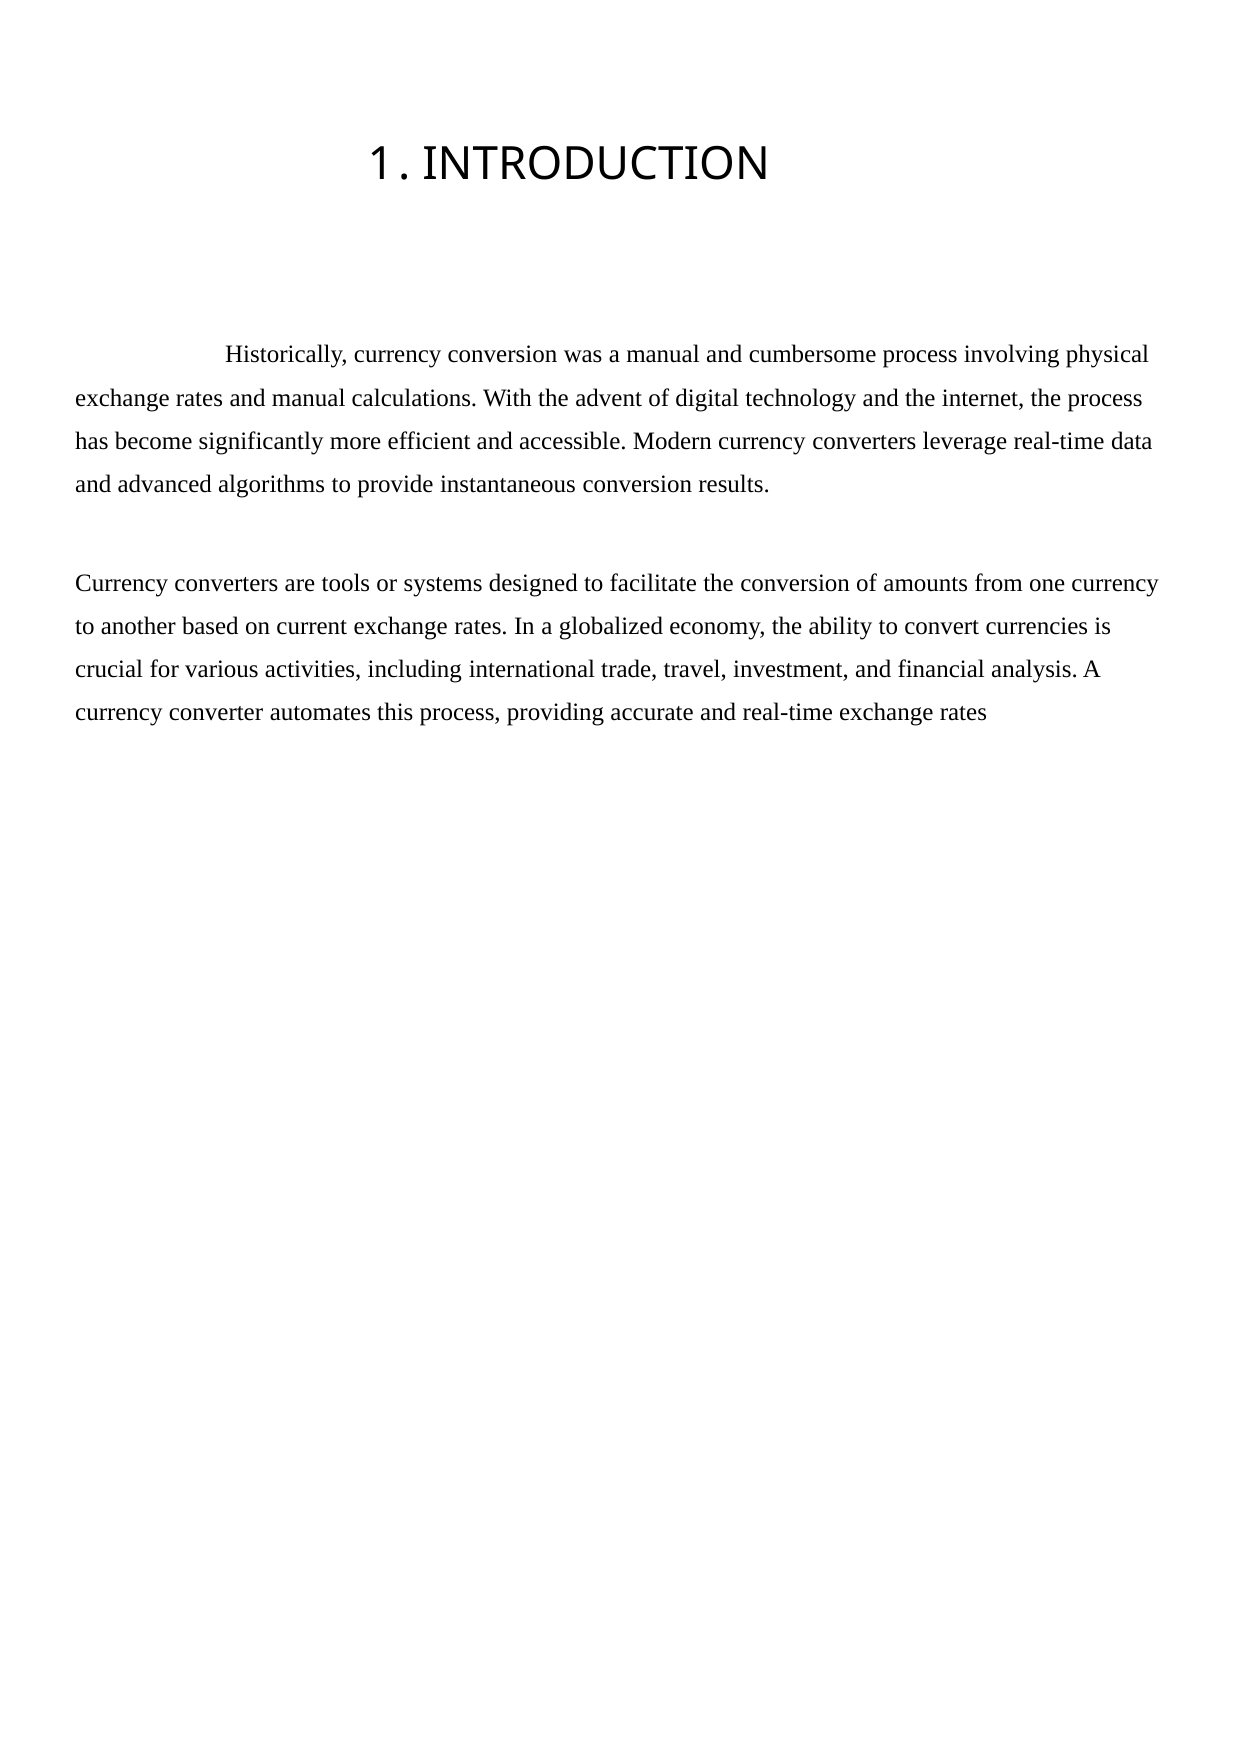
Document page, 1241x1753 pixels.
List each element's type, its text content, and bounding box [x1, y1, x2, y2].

text crucial for various activities, including international trade, travel, investment, and financial analysis. A [75, 655, 1183, 683]
text . INTRODUCTION [398, 128, 853, 193]
text currency converter automates this process, providing accurate and real-time exchange rates [75, 698, 1183, 726]
text Currency converters are tools or systems designed to facilitate the conversion of amounts from one currency [75, 569, 1183, 597]
text to another based on current exchange rates. In a globalized economy, the ability to convert currencies is [75, 612, 1183, 640]
text has become significantly more efficient and accessible. Modern currency converters leverage real-time data [75, 427, 1177, 455]
text Historically, currency conversion was a manual and cumbersome process involving physical [225, 341, 1177, 368]
text and advanced algorithms to provide instantaneous conversion results. [75, 470, 1177, 498]
text 1 [367, 128, 398, 193]
text exchange rates and manual calculations. With the advent of digital technology and the internet, the process [75, 384, 1177, 412]
